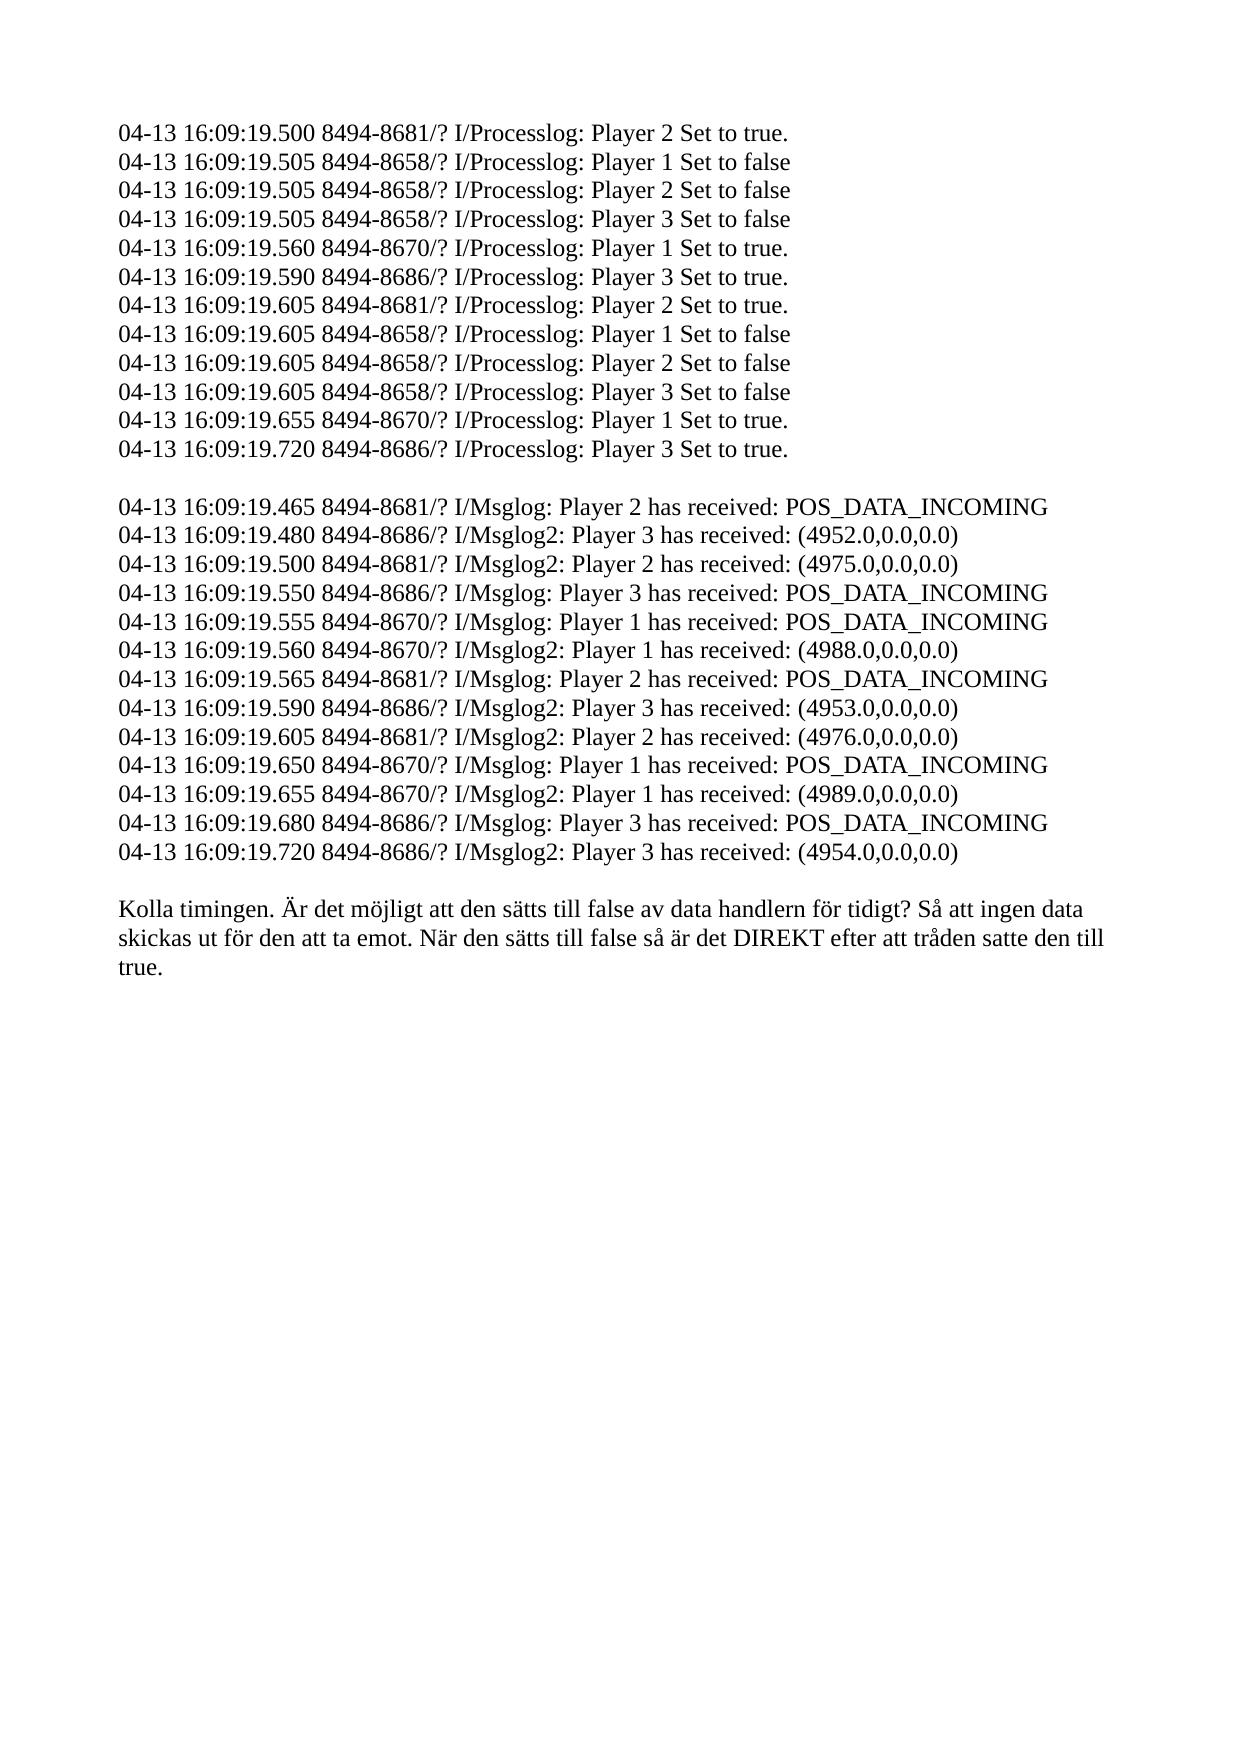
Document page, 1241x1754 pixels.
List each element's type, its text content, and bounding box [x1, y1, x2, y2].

text 04-13 16:09:19.590 8494-8686/? I/Msglog2: Player 3 has received: (4953.0,0.0,0.0) [118, 693, 1122, 722]
text 04-13 16:09:19.465 8494-8681/? I/Msglog: Player 2 has received: POS_DATA_INCOMING [118, 492, 1122, 521]
text 04-13 16:09:19.550 8494-8686/? I/Msglog: Player 3 has received: POS_DATA_INCOMING [118, 578, 1122, 607]
text 04-13 16:09:19.605 8494-8658/? I/Processlog: Player 3 Set to false [118, 377, 1122, 406]
text 04-13 16:09:19.505 8494-8658/? I/Processlog: Player 3 Set to false [118, 204, 1122, 233]
text 04-13 16:09:19.650 8494-8670/? I/Msglog: Player 1 has received: POS_DATA_INCOMING [118, 751, 1122, 779]
text 04-13 16:09:19.655 8494-8670/? I/Msglog2: Player 1 has received: (4989.0,0.0,0.0) [118, 779, 1122, 808]
text 04-13 16:09:19.605 8494-8658/? I/Processlog: Player 1 Set to false [118, 319, 1122, 348]
text 04-13 16:09:19.555 8494-8670/? I/Msglog: Player 1 has received: POS_DATA_INCOMING [118, 607, 1122, 636]
text 04-13 16:09:19.500 8494-8681/? I/Msglog2: Player 2 has received: (4975.0,0.0,0.0) [118, 549, 1122, 578]
text 04-13 16:09:19.720 8494-8686/? I/Processlog: Player 3 Set to true. [118, 434, 1122, 463]
text 04-13 16:09:19.655 8494-8670/? I/Processlog: Player 1 Set to true. [118, 406, 1122, 434]
text 04-13 16:09:19.605 8494-8681/? I/Msglog2: Player 2 has received: (4976.0,0.0,0.0) [118, 722, 1122, 751]
text 04-13 16:09:19.500 8494-8681/? I/Processlog: Player 2 Set to true. [118, 118, 1122, 147]
text 04-13 16:09:19.680 8494-8686/? I/Msglog: Player 3 has received: POS_DATA_INCOMING [118, 808, 1122, 837]
text 04-13 16:09:19.590 8494-8686/? I/Processlog: Player 3 Set to true. [118, 262, 1122, 291]
text 04-13 16:09:19.560 8494-8670/? I/Msglog2: Player 1 has received: (4988.0,0.0,0.0) [118, 636, 1122, 664]
text 04-13 16:09:19.605 8494-8681/? I/Processlog: Player 2 Set to true. [118, 291, 1122, 319]
text Kolla timingen. Är det möjligt att den sätts till false av data handlern för tidigt? Så att ingen data skickas ut för den att ta emot. När den sätts till false så är det DIREKT efter att tråden satte den till true. [118, 894, 1122, 981]
text 04-13 16:09:19.505 8494-8658/? I/Processlog: Player 2 Set to false [118, 176, 1122, 204]
text 04-13 16:09:19.720 8494-8686/? I/Msglog2: Player 3 has received: (4954.0,0.0,0.0) [118, 837, 1122, 866]
text 04-13 16:09:19.565 8494-8681/? I/Msglog: Player 2 has received: POS_DATA_INCOMING [118, 664, 1122, 693]
text 04-13 16:09:19.605 8494-8658/? I/Processlog: Player 2 Set to false [118, 348, 1122, 377]
text 04-13 16:09:19.505 8494-8658/? I/Processlog: Player 1 Set to false [118, 147, 1122, 176]
text 04-13 16:09:19.560 8494-8670/? I/Processlog: Player 1 Set to true. [118, 233, 1122, 262]
text 04-13 16:09:19.480 8494-8686/? I/Msglog2: Player 3 has received: (4952.0,0.0,0.0) [118, 521, 1122, 549]
